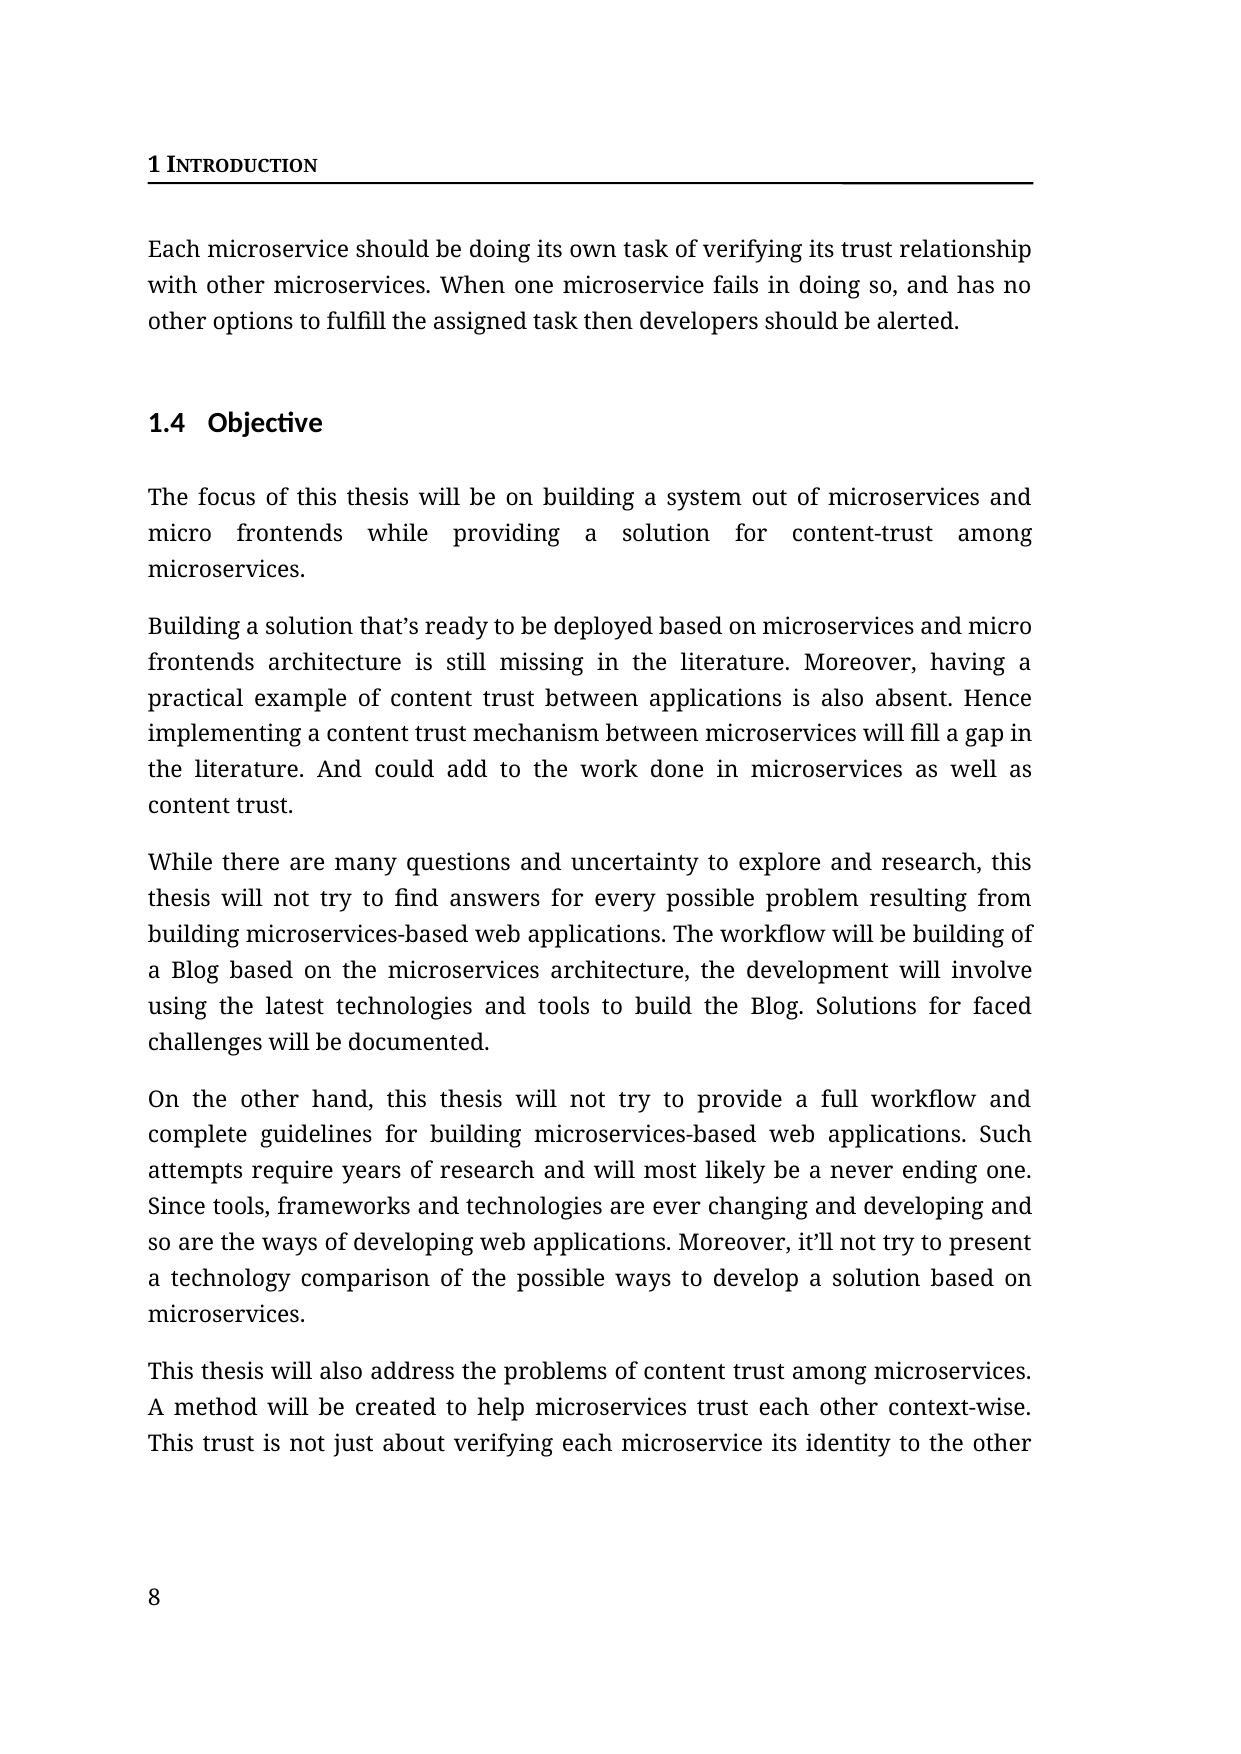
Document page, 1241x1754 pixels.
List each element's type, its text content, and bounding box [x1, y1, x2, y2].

subtitle Objective [148, 404, 1033, 439]
text On the other hand, this thesis will not try to provide a full workflow and complete guidelines for building microservices-based web applications. Such attempts require years of research and will most likely be a never ending one. Since tools, frameworks and technologies are ever changing and developing and so are the ways of developing web applications. Moreover, it’ll not try to present a technology comparison of the possible ways to develop a solution based on microservices. [148, 1082, 1033, 1329]
text This thesis will also address the problems of content trust among microservices. A method will be created to help microservices trust each other context-wise. This trust is not just about verifying each microservice its identity to the other [148, 1355, 1033, 1458]
text Building a solution that’s ready to be deployed based on microservices and micro frontends architecture is still missing in the literature. Moreover, having a practical example of content trust between applications is also absent. Hence implementing a content trust mechanism between microservices will fill a gap in the literature. And could add to the work done in microservices as well as content trust. [148, 609, 1033, 821]
text The focus of this thesis will be on building a system out of microservices and micro frontends while providing a solution for content-trust among microservices. [148, 481, 1033, 584]
text While there are many questions and uncertainty to explore and research, this thesis will not try to find answers for every possible problem resulting from building microservices-based web applications. The workflow will be building of a Blog based on the microservices architecture, the development will involve using the latest technologies and tools to build the Blog. Solutions for faced challenges will be documented. [148, 846, 1033, 1057]
text Each microservice should be doing its own task of verifying its trust relationship with other microservices. When one microservice fails in doing so, and has no other options to fulfill the assigned task then developers should be alerted. [148, 233, 1033, 336]
